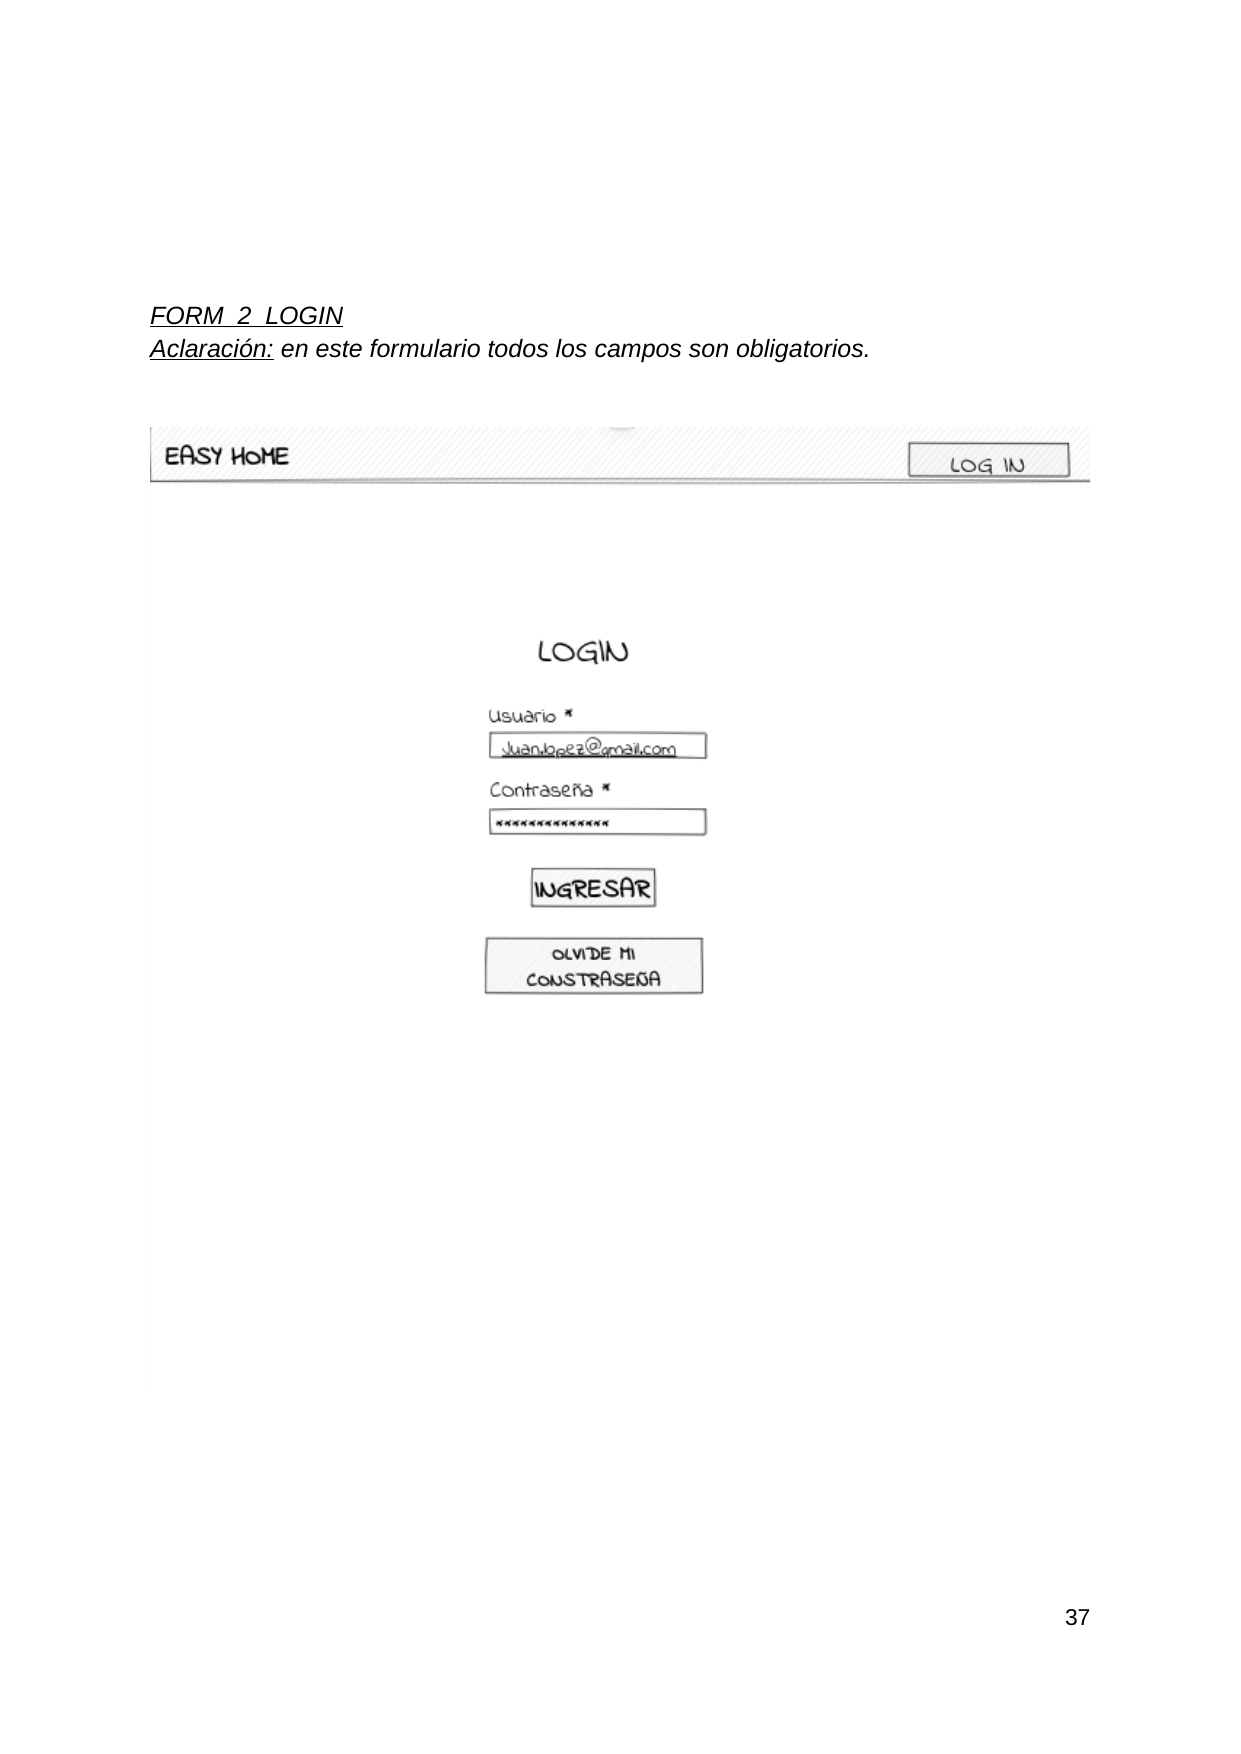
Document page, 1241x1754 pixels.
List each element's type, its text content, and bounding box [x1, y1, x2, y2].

text FORM_2_LOGIN [150, 301, 1090, 330]
text Aclaración: en este formulario todos los campos son obligatorios. [150, 334, 1090, 363]
picture [150, 427, 1091, 1394]
